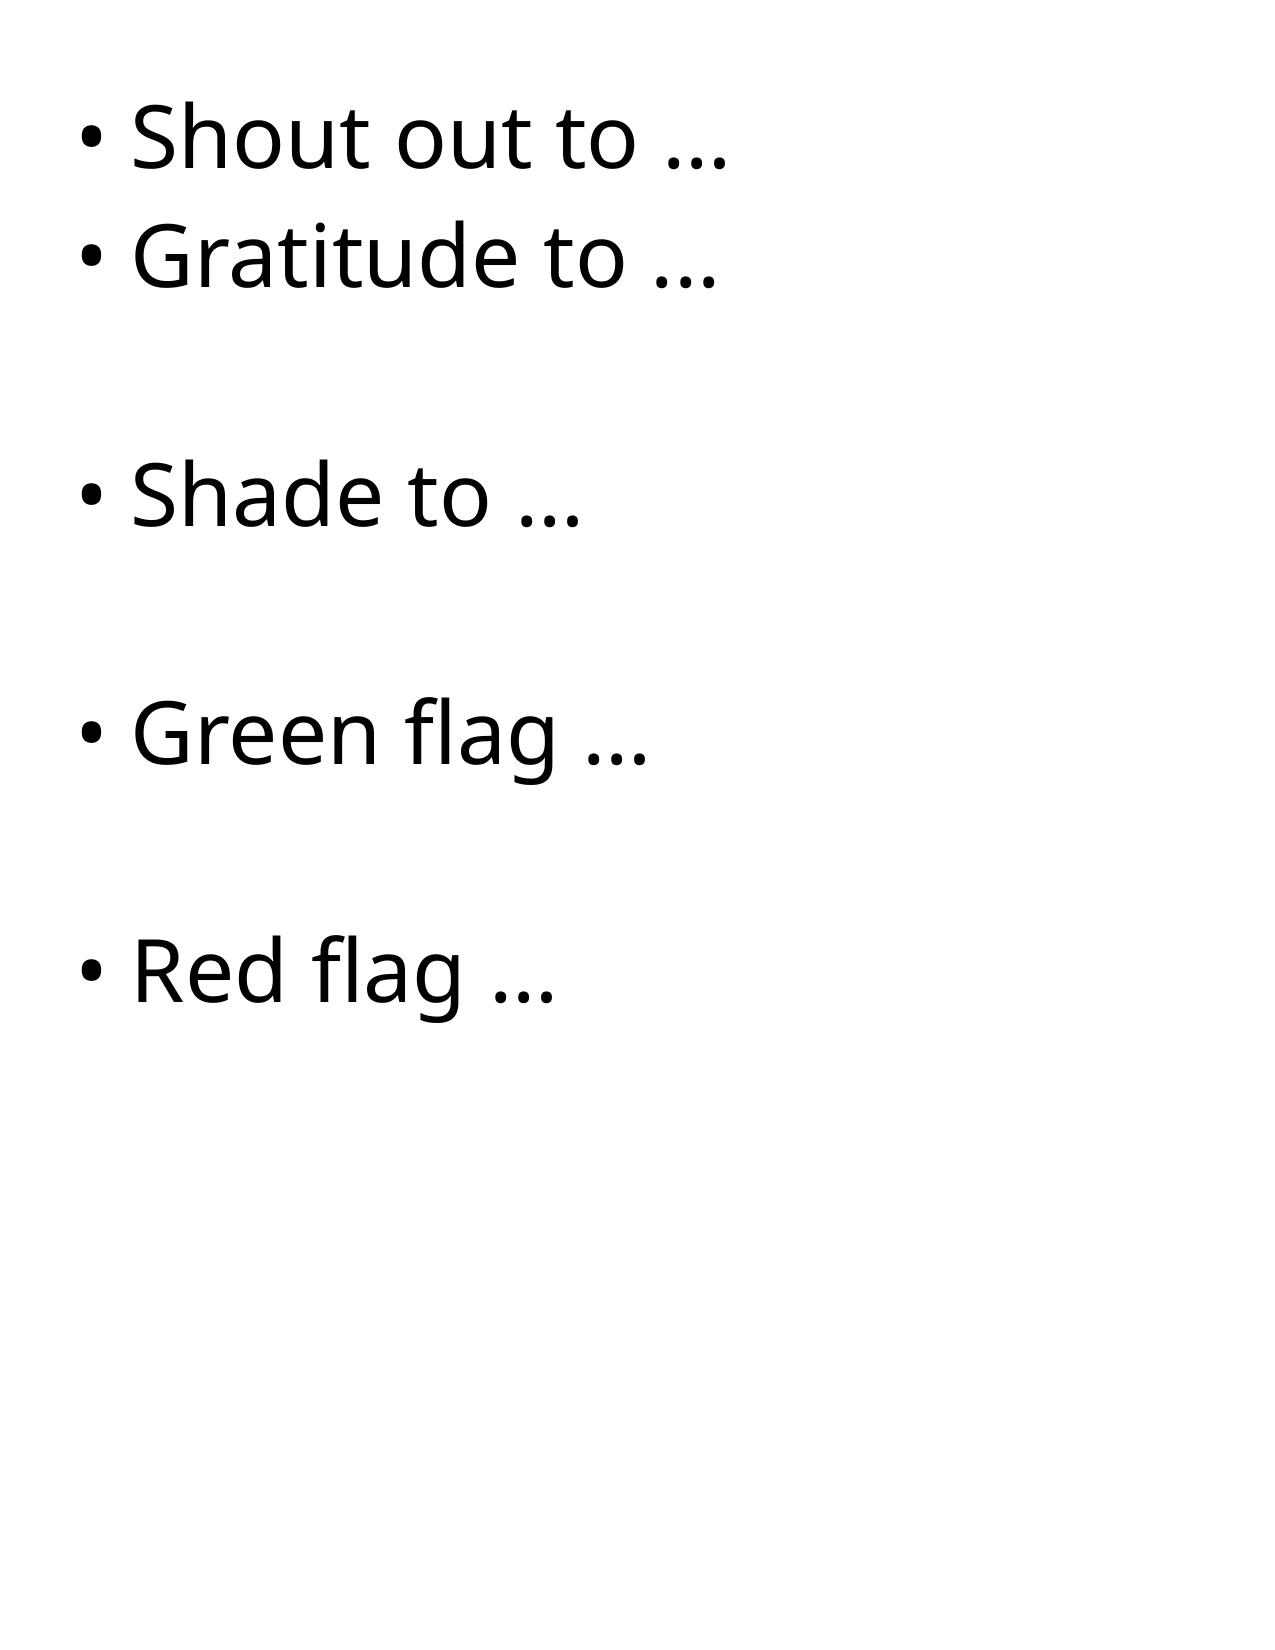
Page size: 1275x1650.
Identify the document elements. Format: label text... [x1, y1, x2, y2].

text • Gratitude to ... [75, 194, 1200, 313]
text • Shade to … [75, 432, 1200, 552]
text • Green flag … [75, 671, 1200, 790]
text • Red flag … [75, 909, 1200, 1028]
text • Shout out to … [75, 75, 1200, 194]
